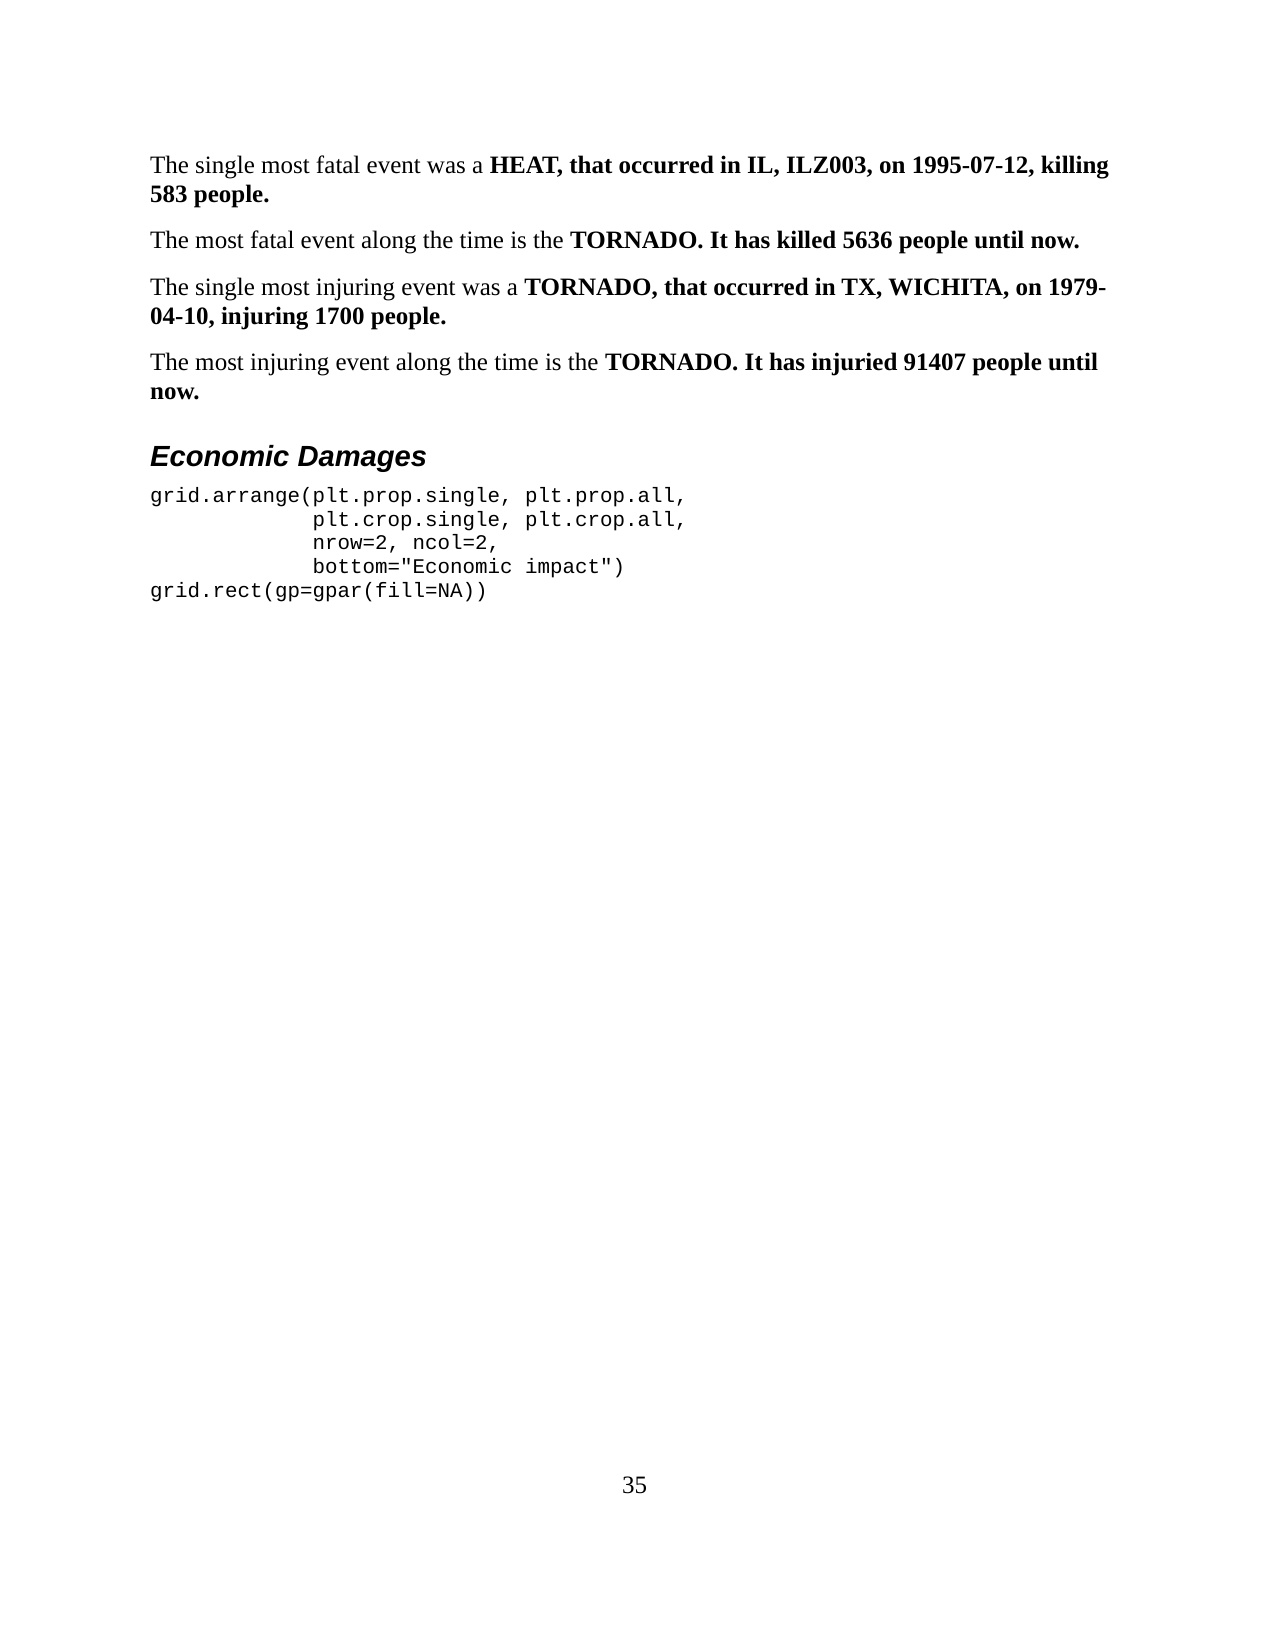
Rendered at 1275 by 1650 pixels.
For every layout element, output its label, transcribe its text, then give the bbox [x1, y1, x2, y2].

text The single most fatal event was a HEAT, that occurred in IL, ILZ003, on 1995-07-12, killing 583 people. [150, 150, 1125, 207]
text plt.crop.single, plt.crop.all, [150, 509, 1125, 532]
text grid.rect(gp=gpar(fill=NA)) [150, 579, 1125, 603]
text The most fatal event along the time is the TORNADO. It has killed 5636 people until now. [150, 225, 1125, 254]
text grid.arrange(plt.prop.single, plt.prop.all, [150, 485, 1125, 509]
text nrow=2, ncol=2, [150, 532, 1125, 556]
text The single most injuring event was a TORNADO, that occurred in TX, WICHITA, on 1979-04-10, injuring 1700 people. [150, 272, 1125, 329]
text The most injuring event along the time is the TORNADO. It has injuried 91407 people until now. [150, 347, 1125, 405]
subtitle Economic Damages [150, 439, 1125, 472]
text bottom="Economic impact") [150, 556, 1125, 579]
